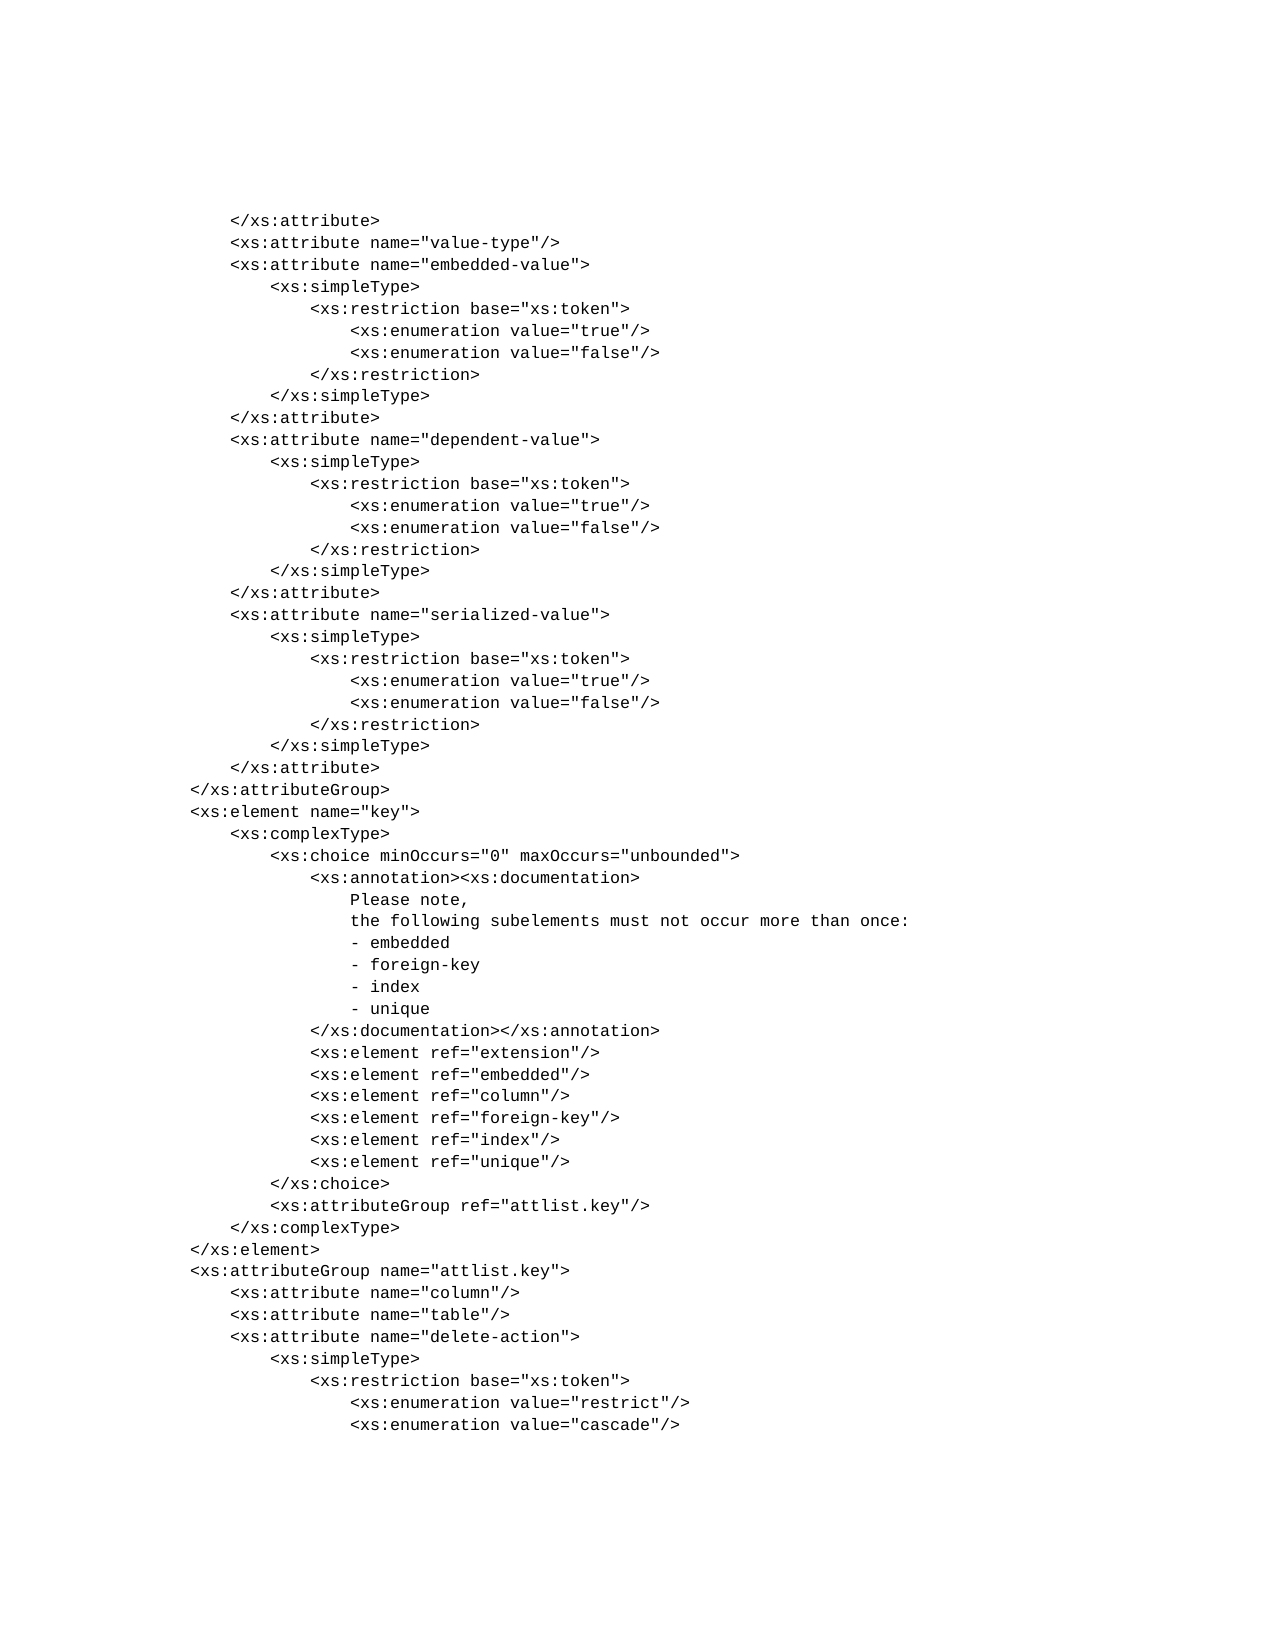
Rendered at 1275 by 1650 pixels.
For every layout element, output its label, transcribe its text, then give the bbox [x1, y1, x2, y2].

text <xs:annotation><xs:documentation> [150, 866, 1125, 888]
text - index [150, 976, 1125, 997]
text <xs:element ref="index"/> [150, 1129, 1125, 1151]
text <xs:element name="key"> [150, 801, 1125, 822]
text <xs:element ref="foreign-key"/> [150, 1107, 1125, 1129]
text Please note, [150, 888, 1125, 910]
text <xs:attribute name="column"/> [150, 1282, 1125, 1304]
text <xs:enumeration value="false"/> [150, 516, 1125, 538]
text <xs:enumeration value="true"/> [150, 319, 1125, 341]
text </xs:attribute> [150, 407, 1125, 429]
text <xs:element ref="unique"/> [150, 1151, 1125, 1172]
text <xs:attribute name="value-type"/> [150, 232, 1125, 254]
text </xs:choice> [150, 1172, 1125, 1194]
text </xs:restriction> [150, 363, 1125, 385]
text </xs:simpleType> [150, 735, 1125, 757]
text <xs:element ref="extension"/> [150, 1041, 1125, 1063]
text </xs:simpleType> [150, 385, 1125, 407]
text <xs:attribute name="table"/> [150, 1304, 1125, 1326]
text <xs:attribute name="dependent-value"> [150, 429, 1125, 451]
text the following subelements must not occur more than once: [150, 910, 1125, 932]
text <xs:simpleType> [150, 276, 1125, 297]
text <xs:attributeGroup ref="attlist.key"/> [150, 1194, 1125, 1216]
text - unique [150, 997, 1125, 1019]
text <xs:enumeration value="true"/> [150, 494, 1125, 516]
text </xs:restriction> [150, 713, 1125, 735]
text </xs:complexType> [150, 1216, 1125, 1238]
text <xs:enumeration value="cascade"/> [150, 1413, 1125, 1435]
text <xs:attribute name="serialized-value"> [150, 604, 1125, 626]
text <xs:element ref="embedded"/> [150, 1063, 1125, 1085]
text <xs:attributeGroup name="attlist.key"> [150, 1260, 1125, 1282]
text </xs:attribute> [150, 582, 1125, 604]
text </xs:restriction> [150, 538, 1125, 560]
text <xs:restriction base="xs:token"> [150, 1369, 1125, 1391]
text <xs:element ref="column"/> [150, 1085, 1125, 1107]
text - embedded [150, 932, 1125, 954]
text <xs:enumeration value="true"/> [150, 669, 1125, 691]
text </xs:element> [150, 1238, 1125, 1260]
text </xs:attributeGroup> [150, 779, 1125, 801]
text <xs:attribute name="embedded-value"> [150, 254, 1125, 276]
text </xs:attribute> [150, 210, 1125, 232]
text <xs:restriction base="xs:token"> [150, 297, 1125, 319]
text <xs:restriction base="xs:token"> [150, 647, 1125, 669]
text <xs:simpleType> [150, 626, 1125, 647]
text <xs:complexType> [150, 822, 1125, 844]
text <xs:simpleType> [150, 451, 1125, 472]
text - foreign-key [150, 954, 1125, 976]
text </xs:attribute> [150, 757, 1125, 779]
text </xs:simpleType> [150, 560, 1125, 582]
text <xs:enumeration value="restrict"/> [150, 1391, 1125, 1413]
text <xs:choice minOccurs="0" maxOccurs="unbounded"> [150, 844, 1125, 866]
text <xs:simpleType> [150, 1347, 1125, 1369]
text <xs:restriction base="xs:token"> [150, 472, 1125, 494]
text <xs:enumeration value="false"/> [150, 341, 1125, 363]
text <xs:attribute name="delete-action"> [150, 1326, 1125, 1347]
text </xs:documentation></xs:annotation> [150, 1019, 1125, 1041]
text <xs:enumeration value="false"/> [150, 691, 1125, 713]
